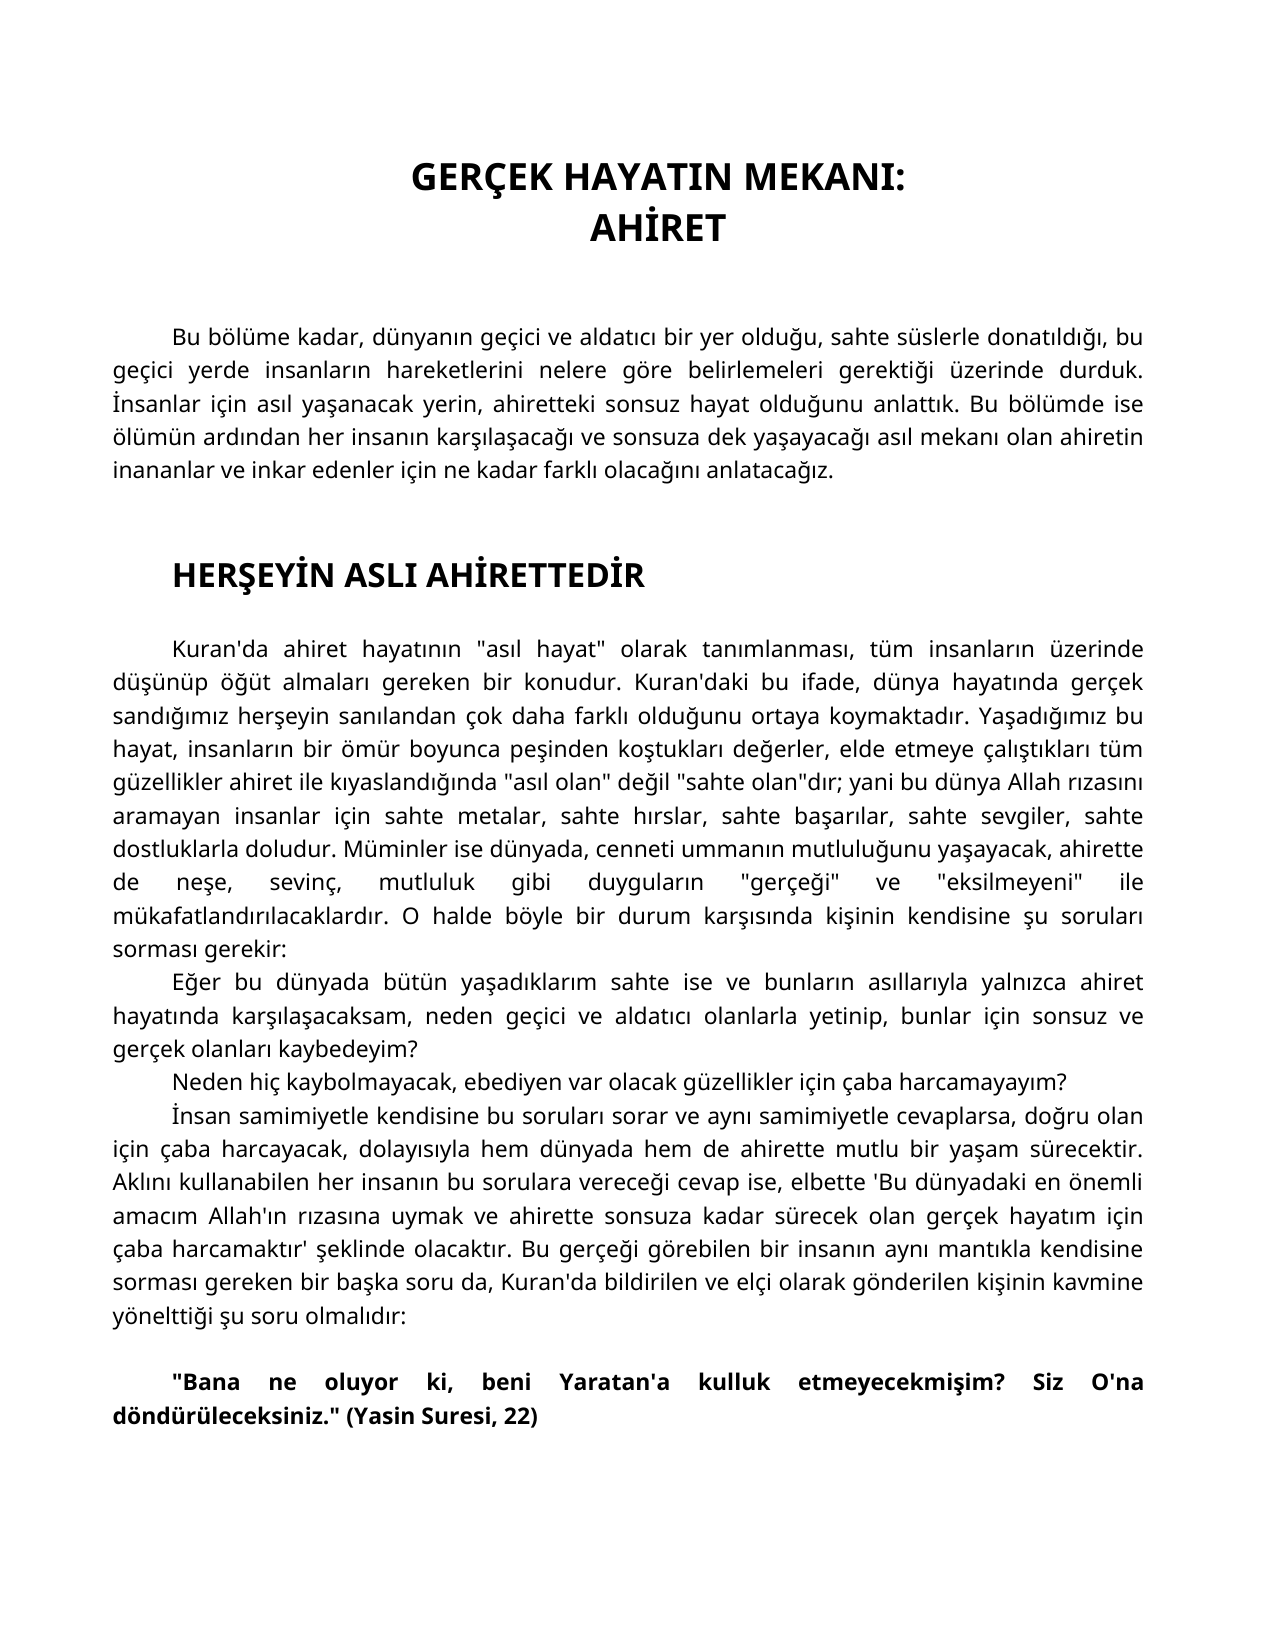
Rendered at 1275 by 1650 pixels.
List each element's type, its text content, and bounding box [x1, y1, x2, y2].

text Eğer bu dünyada bütün yaşadıklarım sahte ise ve bunların asıllarıyla yalnızca ahiret hayatında karşılaşacaksam, neden geçici ve aldatıcı olanlarla yetinip, bunlar için sonsuz ve gerçek olanları kaybedeyim? [112, 964, 1145, 1064]
text AHİRET [112, 201, 1145, 252]
text Kuran'da ahiret hayatının "asıl hayat" olarak tanımlanması, tüm insanların üzerinde düşünüp öğüt almaları gereken bir konudur. Kuran'daki bu ifade, dünya hayatında gerçek sandığımız herşeyin sanılandan çok daha farklı olduğunu ortaya koymaktadır. Yaşadığımız bu hayat, insanların bir ömür boyunca peşinden koştukları değerler, elde etmeye çalıştıkları tüm güzellikler ahiret ile kıyaslandığında "asıl olan" değil "sahte olan"dır; yani bu dünya Allah rızasını aramayan insanlar için sahte metalar, sahte hırslar, sahte başarılar, sahte sevgiler, sahte dostluklarla doludur. Müminler ise dünyada, cenneti ummanın mutluluğunu yaşayacak, ahirette de neşe, sevinç, mutluluk gibi duyguların "gerçeği" ve "eksilmeyeni" ile mükafatlandırılacaklardır. O halde böyle bir durum karşısında kişinin kendisine şu soruları sorması gerekir: [112, 631, 1145, 964]
text Neden hiç kaybolmayacak, ebediyen var olacak güzellikler için çaba harcamayayım? [112, 1064, 1145, 1097]
text İnsan samimiyetle kendisine bu soruları sorar ve aynı samimiyetle cevaplarsa, doğru olan için çaba harcayacak, dolayısıyla hem dünyada hem de ahirette mutlu bir yaşam sürecektir. Aklını kullanabilen her insanın bu sorulara vereceği cevap ise, elbette 'Bu dünyadaki en önemli amacım Allah'ın rızasına uymak ve ahirette sonsuza kadar sürecek olan gerçek hayatım için çaba harcamaktır' şeklinde olacaktır. Bu gerçeği görebilen bir insanın aynı mantıkla kendisine sorması gereken bir başka soru da, Kuran'da bildirilen ve elçi olarak gönderilen kişinin kavmine yönelttiği şu soru olmalıdır: [112, 1097, 1145, 1331]
text HERŞEYİN ASLI AHİRETTEDİR [112, 552, 1145, 597]
text GERÇEK HAYATIN MEKANI: [112, 150, 1145, 201]
text Bu bölüme kadar, dünyanın geçici ve aldatıcı bir yer olduğu, sahte süslerle donatıldığı, bu geçici yerde insanların hareketlerini nelere göre belirlemeleri gerektiği üzerinde durduk. İnsanlar için asıl yaşanacak yerin, ahiretteki sonsuz hayat olduğunu anlattık. Bu bölümde ise ölümün ardından her insanın karşılaşacağı ve sonsuza dek yaşayacağı asıl mekanı olan ahiretin inananlar ve inkar edenler için ne kadar farklı olacağını anlatacağız. [112, 319, 1145, 485]
text "Bana ne oluyor ki, beni Yaratan'a kulluk etmeyecekmişim? Siz O'na döndürüleceksiniz." (Yasin Suresi, 22) [112, 1364, 1145, 1431]
